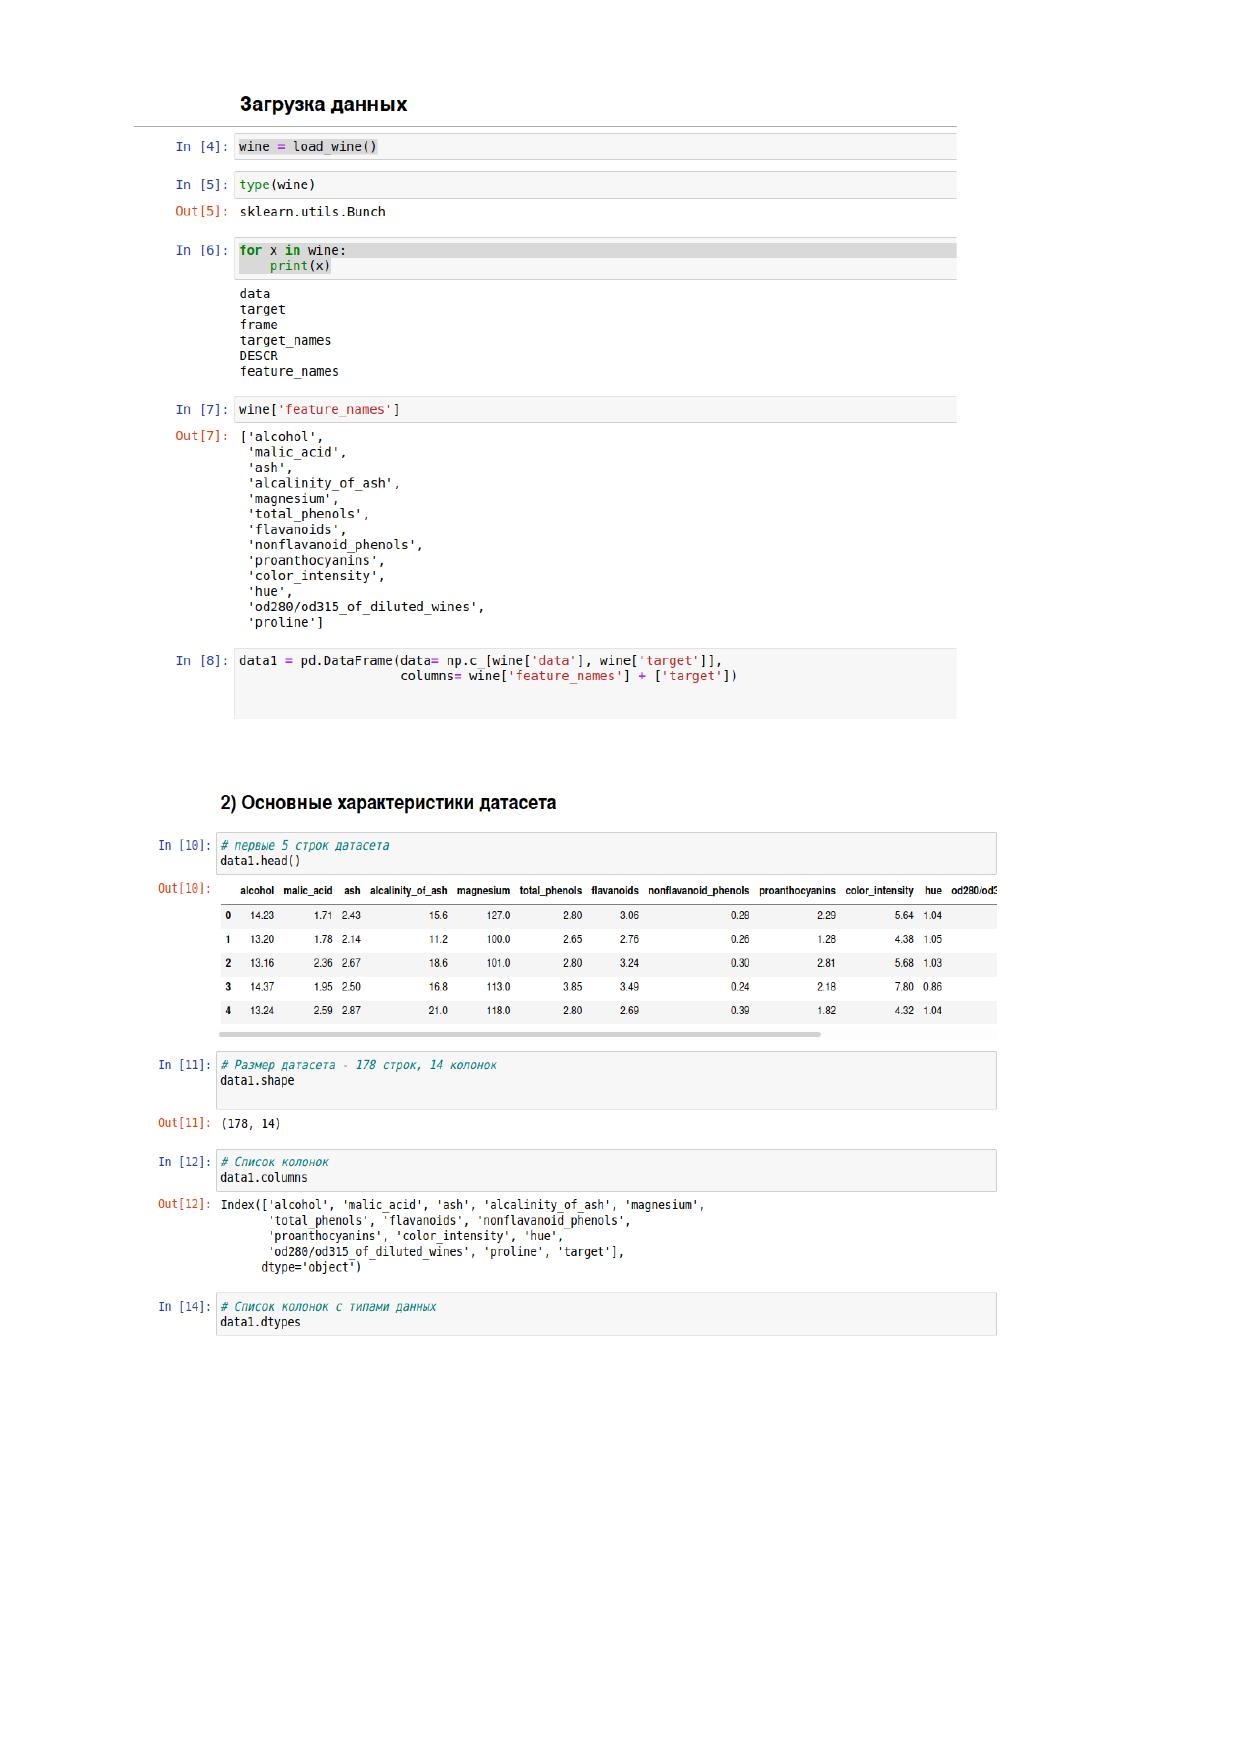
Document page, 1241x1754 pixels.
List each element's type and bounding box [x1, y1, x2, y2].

picture [129, 764, 1005, 1336]
picture [133, 74, 957, 719]
